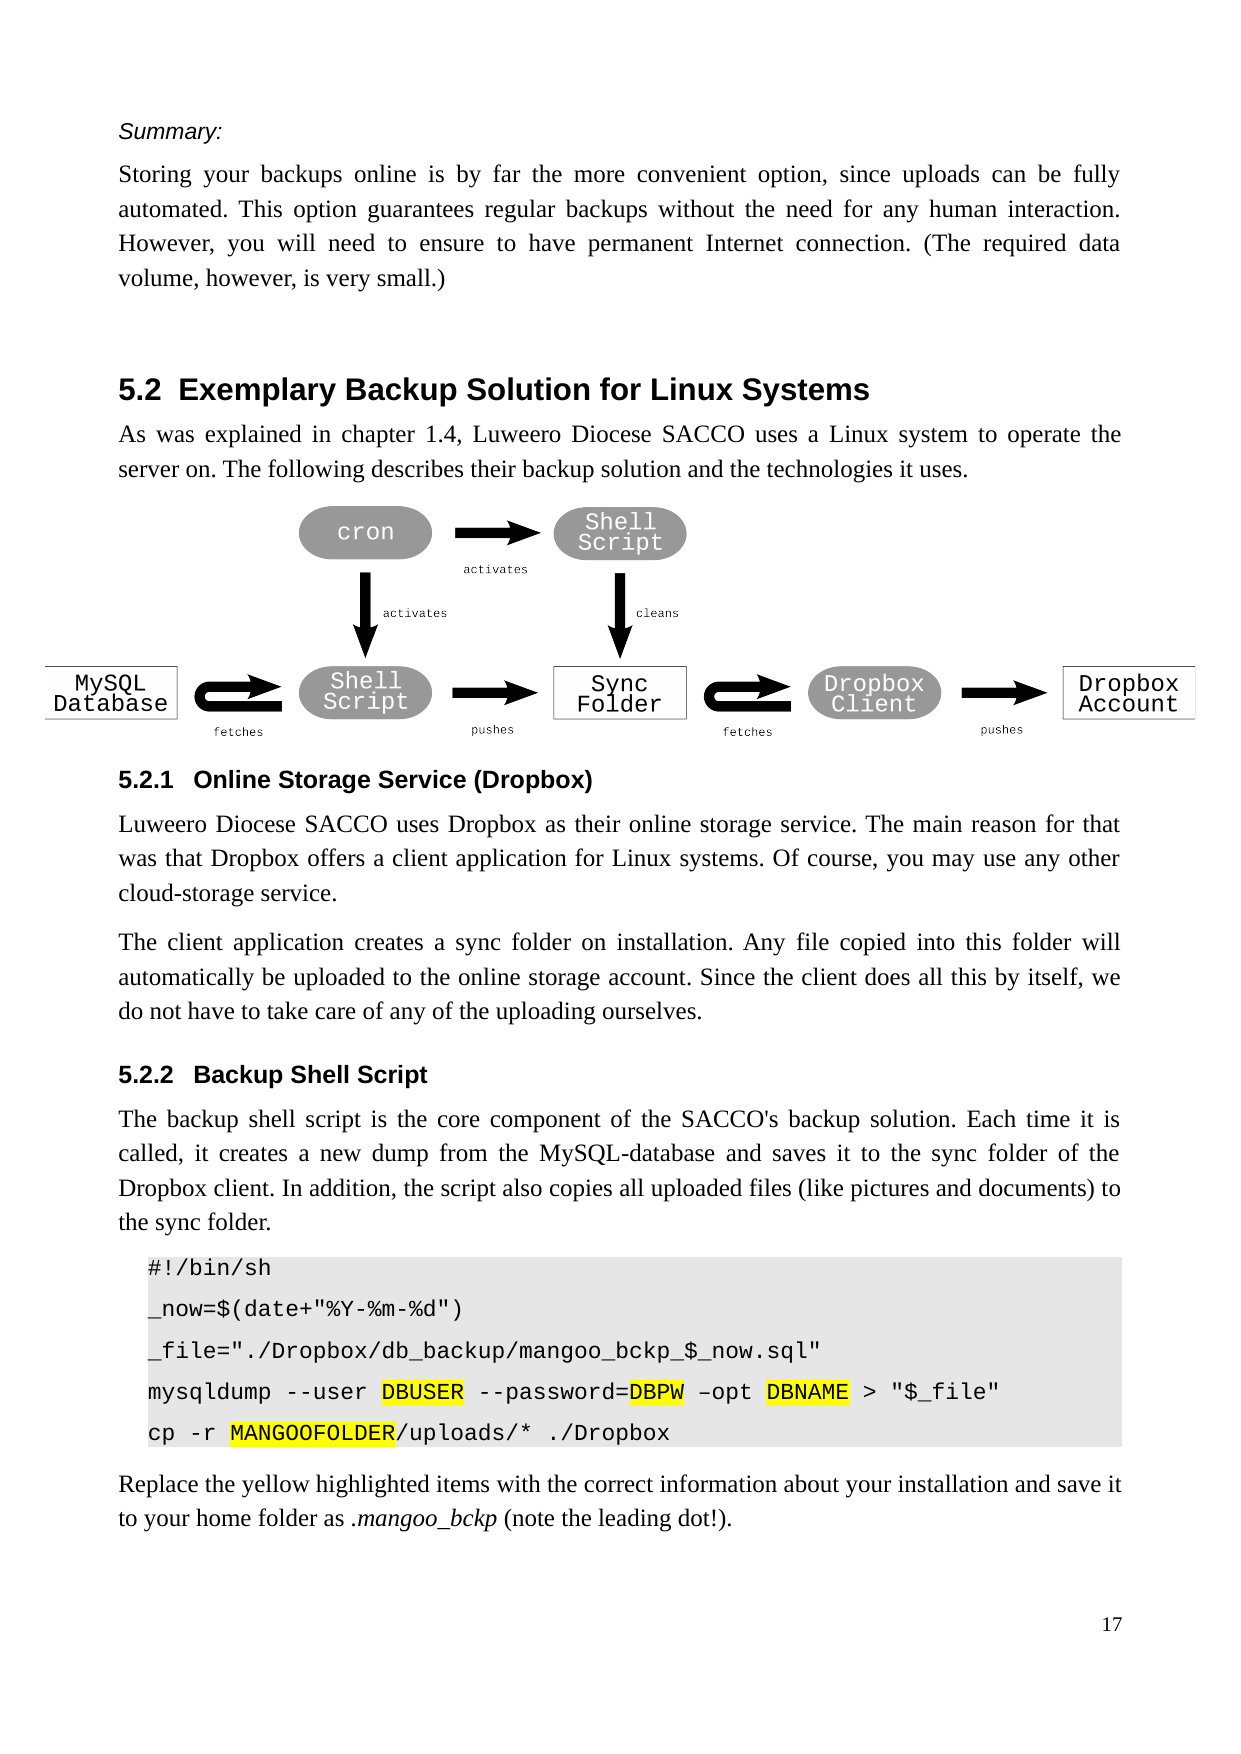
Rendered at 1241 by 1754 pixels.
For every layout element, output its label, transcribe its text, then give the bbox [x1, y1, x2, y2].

text Storing your backups online is by far the more convenient option, since uploads can be fully automated. This option guarantees regular backups without the need for any human interaction. However, you will need to ensure to have permanent Internet connection. (The required data volume, however, is very small.) [118, 159, 1122, 291]
text As was explained in chapter 1.4, Luweero Diocese SACCO uses a Linux system to operate the server on. The following describes their backup solution and the technologies it uses. [118, 419, 1122, 483]
text _file="./Dropbox/db_backup/mangoo_bckp_$_now.sql" [148, 1339, 1122, 1365]
picture [45, 506, 1196, 736]
text #!/bin/sh [148, 1257, 1122, 1282]
subtitle Backup Shell Script [118, 1060, 1122, 1089]
text cp -r MANGOOFOLDER/uploads/* ./Dropbox [148, 1422, 1122, 1447]
text Summary: [118, 118, 1122, 144]
text _now=$(date+"%Y-%m-%d") [148, 1298, 1122, 1324]
text The backup shell script is the core component of the SACCO's backup solution. Each time it is called, it creates a new dump from the MySQL-database and saves it to the sync folder of the Dropbox client. In addition, the script also copies all uploaded files (like pictures and documents) to the sync folder. [118, 1104, 1122, 1236]
subtitle Online Storage Service (Dropbox) [118, 736, 1122, 794]
text Replace the yellow highlighted items with the correct information about your installation and save it to your home folder as .mangoo_bckp (note the leading dot!). [118, 1469, 1122, 1532]
subtitle Exemplary Backup Solution for Linux Systems [118, 371, 1122, 407]
text The client application creates a sync folder on installation. Any file copied into this folder will automatically be uploaded to the online storage account. Since the client does all this by itself, we do not have to take care of any of the uploading ourselves. [118, 927, 1122, 1025]
text Luweero Diocese SACCO uses Dropbox as their online storage service. The main reason for that was that Dropbox offers a client application for Linux systems. Of course, you may use any other cloud-storage service. [118, 809, 1122, 907]
text mysqldump --user DBUSER --password=DBPW –opt DBNAME > "$_file" [148, 1380, 1122, 1406]
